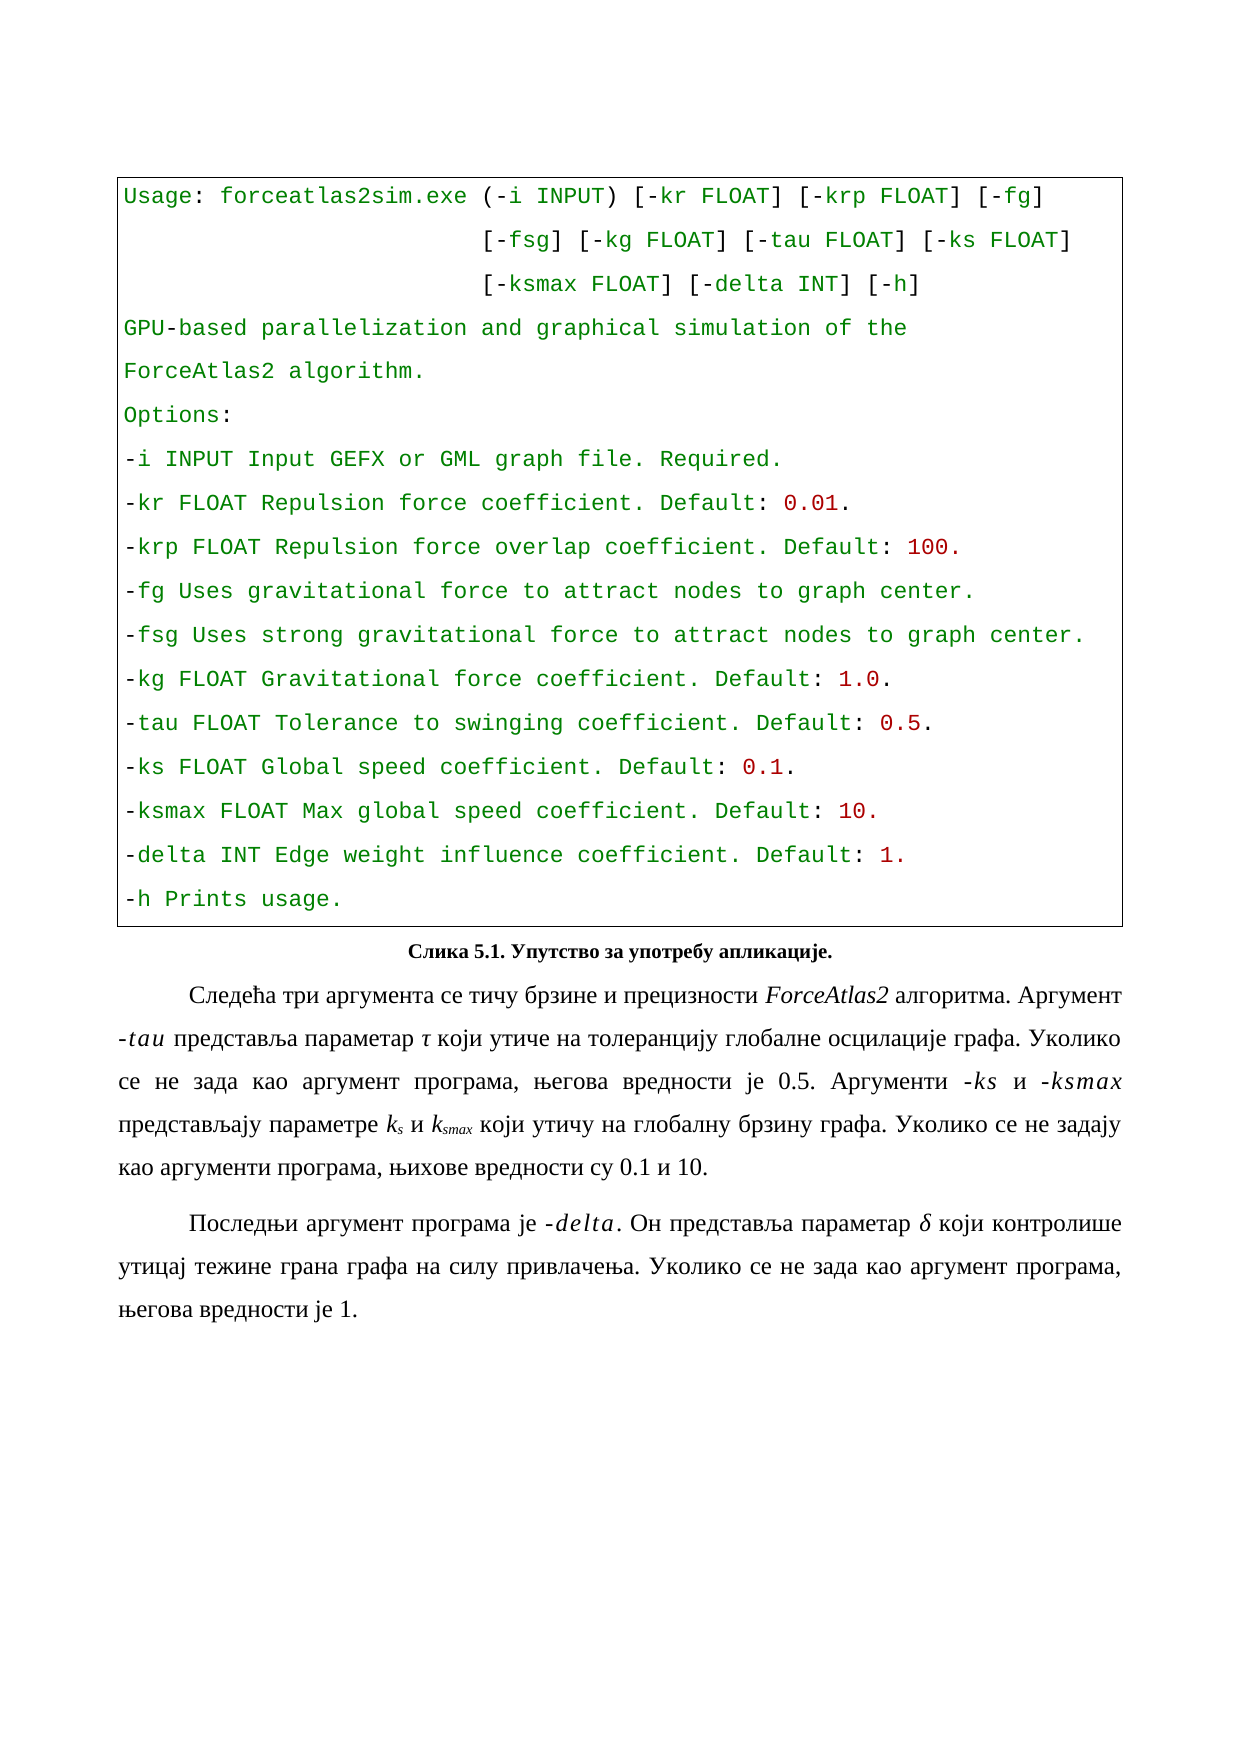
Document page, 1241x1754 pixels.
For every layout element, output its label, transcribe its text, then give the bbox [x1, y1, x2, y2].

text Следећа три аргумента се тичу брзине и прецизности ForceAtlas2 алгоритма. Аргумент -tau представља параметар τ који утиче на толеранцију глобалне осцилације графа. Уколико се не зада као аргумент програма, његова вредности је 0.5. Аргументи -ks и -ksmax представљају параметре ks и ksmax који утичу на глобалну брзину графа. Уколико се не задају као аргументи програма, њихове вредности су 0.1 и 10. [118, 980, 1122, 1181]
text Последњи аргумент програма је -delta. Он представља параметар δ који контролише утицај тежине грана графа на силу привлачења. Уколико се не зада као аргумент програма, његова вредности је 1. [118, 1208, 1122, 1323]
text Слика 5.1. Упутство за употребу апликације. [118, 939, 1122, 963]
table_cell [-ksmax FLOAT] [-delta INT] [-h] [118, 266, 1122, 310]
table_cell GPU-based parallelization and graphical simulation of the [118, 310, 1122, 354]
table_cell Options: [118, 398, 1122, 442]
table_cell [-fsg] [-kg FLOAT] [-tau FLOAT] [-ks FLOAT] [118, 222, 1122, 266]
table_cell -kg FLOAT Gravitational force coefficient. Default: 1.0. [118, 662, 1122, 706]
table_cell -kr FLOAT Repulsion force coefficient. Default: 0.01. [118, 486, 1122, 530]
table_cell -fsg Uses strong gravitational force to attract nodes to graph center. [118, 618, 1122, 662]
table_cell -ksmax FLOAT Max global speed coefficient. Default: 10. [118, 794, 1122, 838]
table_header Usage: forceatlas2sim.exe (-i INPUT) [-kr FLOAT] [-krp FLOAT] [-fg] [118, 178, 1122, 222]
table_cell -h Prints usage. [118, 882, 1122, 926]
table_cell -fg Uses gravitational force to attract nodes to graph center. [118, 574, 1122, 618]
table_cell -delta INT Edge weight influence coefficient. Default: 1. [118, 838, 1122, 882]
table_cell ForceAtlas2 algorithm. [118, 354, 1122, 398]
table_cell -krp FLOAT Repulsion force overlap coefficient. Default: 100. [118, 530, 1122, 574]
table_cell -tau FLOAT Tolerance to swinging coefficient. Default: 0.5. [118, 706, 1122, 750]
table_cell -ks FLOAT Global speed coefficient. Default: 0.1. [118, 750, 1122, 794]
table_cell -i INPUT Input GEFX or GML graph file. Required. [118, 442, 1122, 486]
